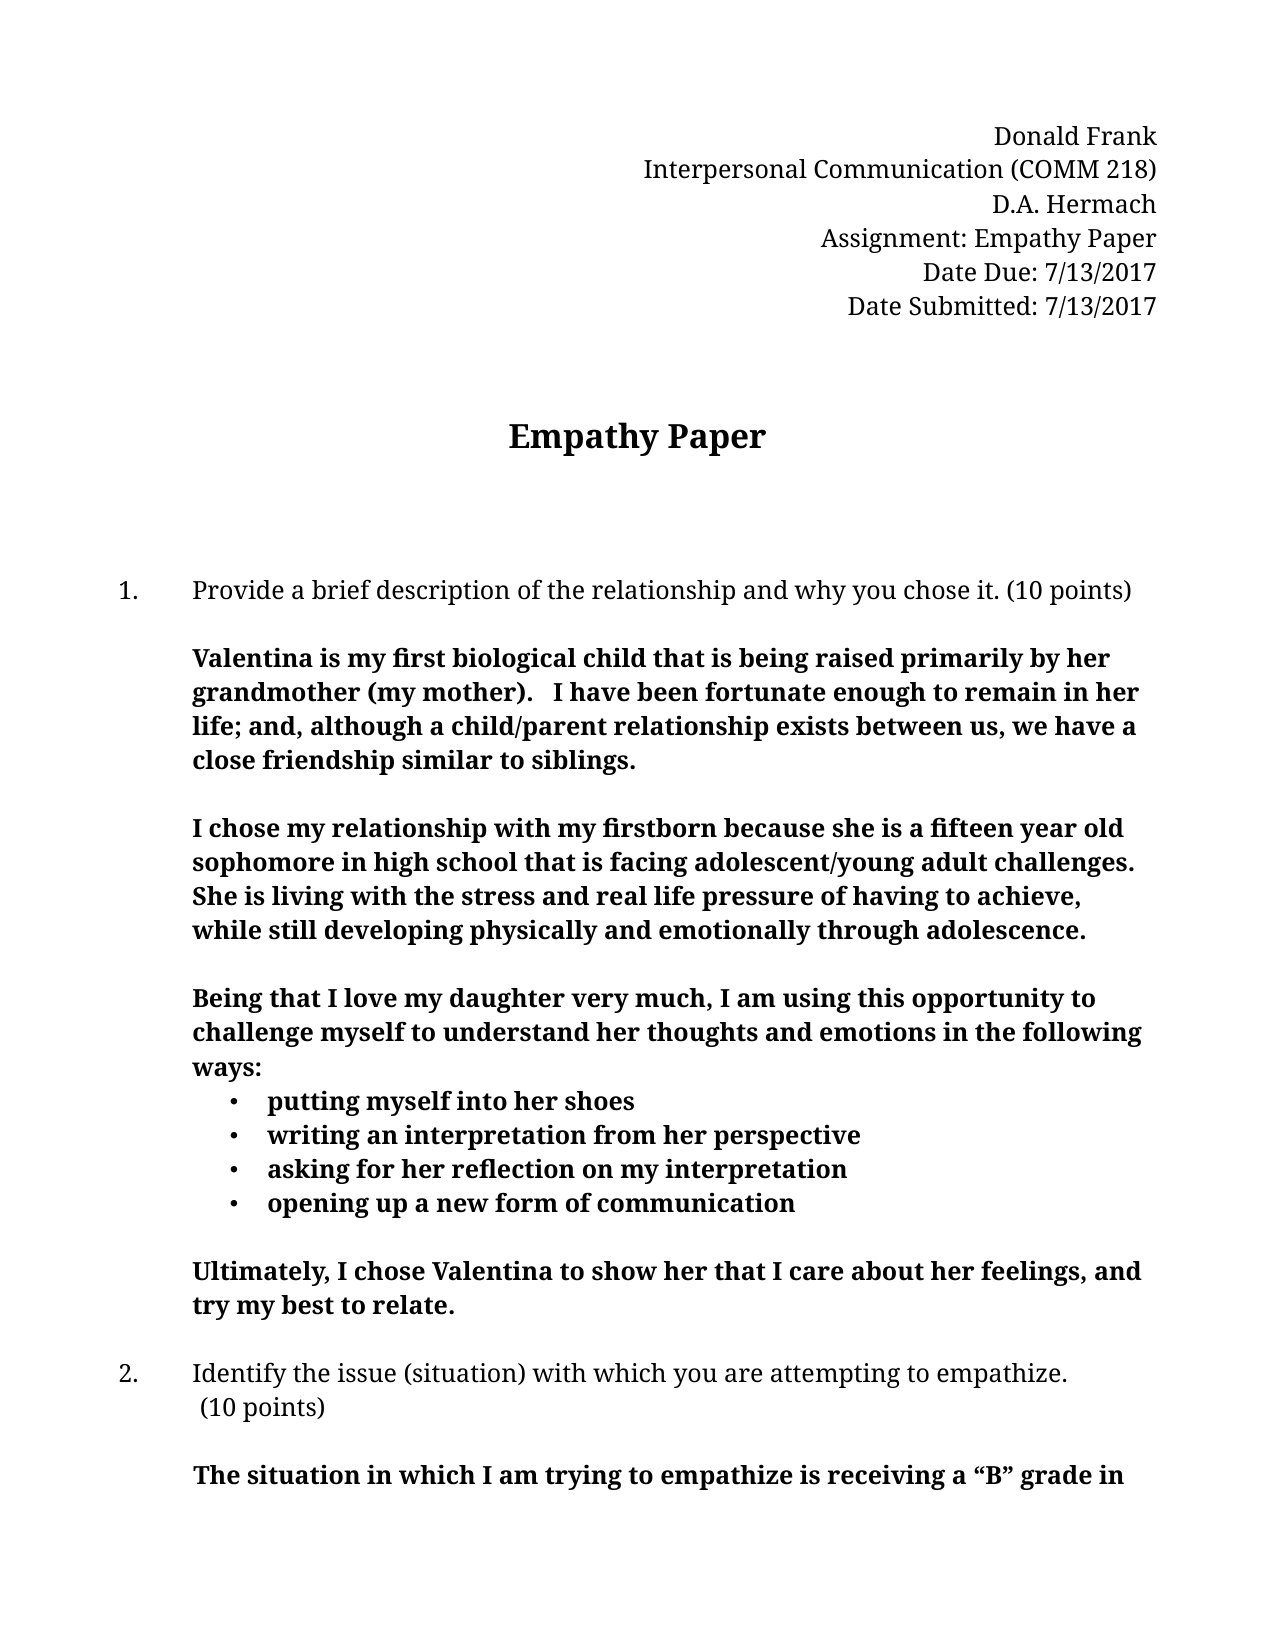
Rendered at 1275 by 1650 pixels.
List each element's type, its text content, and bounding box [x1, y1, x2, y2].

list putting myself into her shoes [229, 1083, 1157, 1117]
text Assignment: Empathy Paper [118, 220, 1157, 254]
list asking for her reflection on my interpretation [229, 1151, 1157, 1185]
text Being that I love my daughter very much, I am using this opportunity to challenge myself to understand her thoughts and emotions in the following ways: [192, 981, 1157, 1083]
text Donald Frank [118, 118, 1157, 152]
text The situation in which I am trying to empathize is receiving a “B” grade in [118, 1458, 1157, 1492]
text Interpersonal Communication (COMM 218) [118, 152, 1157, 186]
text Valentina is my first biological child that is being raised primarily by her grandmother (my mother). I have been fortunate enough to remain in her life; and, although a child/parent relationship exists between us, we have a close friendship similar to siblings. [192, 640, 1157, 777]
list writing an interpretation from her perspective [229, 1117, 1157, 1151]
text D.A. Hermach [118, 186, 1157, 220]
subtitle 1. Provide a brief description of the relationship and why you chose it. (10 points) [118, 572, 1157, 606]
text Ultimately, I chose Valentina to show her that I care about her feelings, and try my best to relate. [192, 1253, 1157, 1322]
list opening up a new form of communication [229, 1185, 1157, 1219]
text Date Submitted: 7/13/2017 [118, 288, 1157, 322]
text Date Due: 7/13/2017 [118, 254, 1157, 288]
text Empathy Paper [118, 413, 1157, 459]
subtitle (10 points) [118, 1390, 1157, 1424]
subtitle 2. Identify the issue (situation) with which you are attempting to empathize. [118, 1356, 1157, 1390]
text I chose my relationship with my firstborn because she is a fifteen year old sophomore in high school that is facing adolescent/young adult challenges. She is living with the stress and real life pressure of having to achieve, while still developing physically and emotionally through adolescence. [192, 811, 1157, 947]
